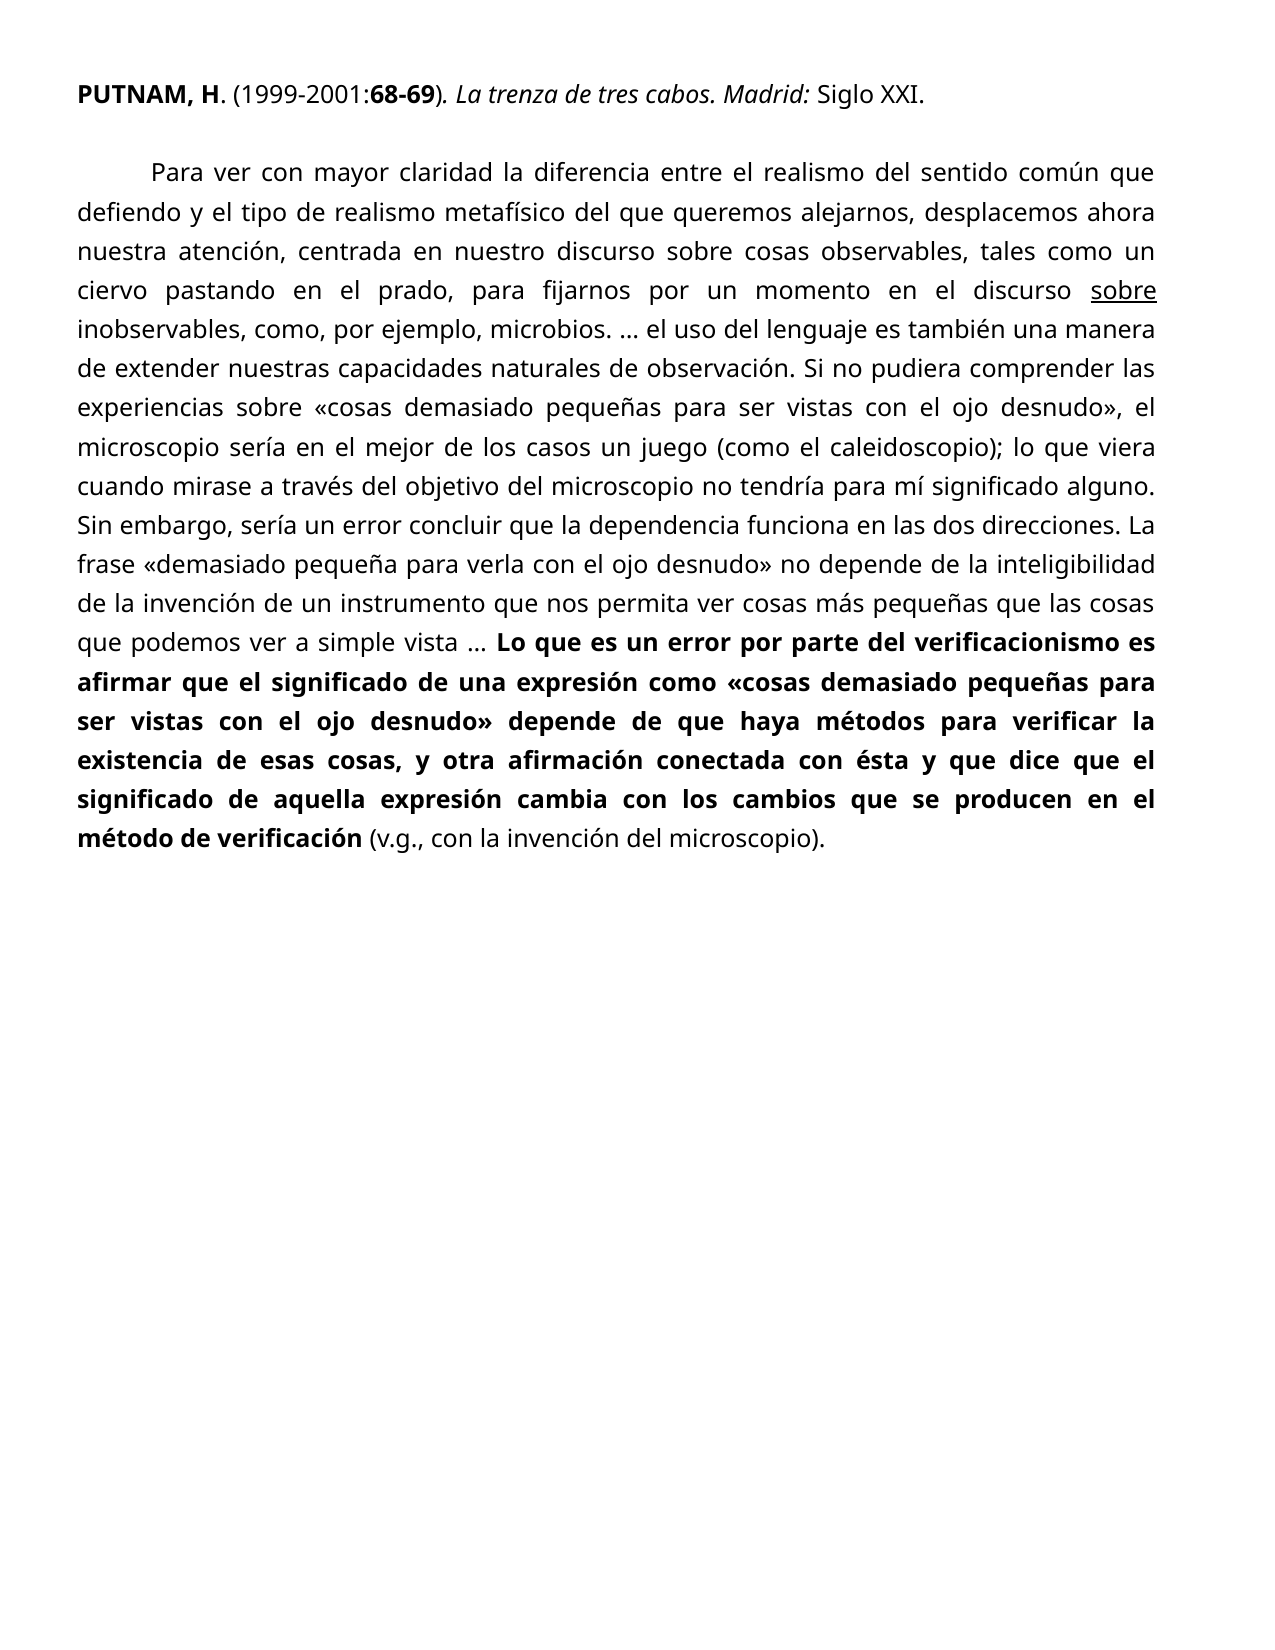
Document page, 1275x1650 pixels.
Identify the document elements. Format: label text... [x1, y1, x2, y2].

text PUTNAM, H. (1999-2001:68-69). La trenza de tres cabos. Madrid: Siglo XXI. [77, 77, 1157, 111]
text Para ver con mayor claridad la diferencia entre el realismo del sentido común que defiendo y el tipo de realismo metafísico del que queremos alejarnos, desplacemos ahora nuestra atención, centrada en nuestro discurso sobre cosas observables, tales como un ciervo pastando en el prado, para fijarnos por un momento en el discurso sobre inobservables, como, por ejemplo, microbios. … el uso del lenguaje es también una manera de extender nuestras capacidades naturales de observación. Si no pudiera comprender las experiencias sobre «cosas demasiado pequeñas para ser vistas con el ojo desnudo», el microscopio sería en el mejor de los casos un juego (como el caleidoscopio); lo que viera cuando mirase a través del objetivo del microscopio no tendría para mí significado alguno. Sin embargo, sería un error concluir que la dependencia funciona en las dos direcciones. La frase «demasiado pequeña para verla con el ojo desnudo» no depende de la inteligibilidad de la invención de un instrumento que nos permita ver cosas más pequeñas que las cosas que podemos ver a simple vista … Lo que es un error por parte del verificacionismo es afirmar que el significado de una expresión como «cosas demasiado pequeñas para ser vistas con el ojo desnudo» depende de que haya métodos para verificar la existencia de esas cosas, y otra afirmación conectada con ésta y que dice que el significado de aquella expresión cambia con los cambios que se producen en el método de verificación (v.g., con la invención del microscopio). [77, 155, 1157, 855]
